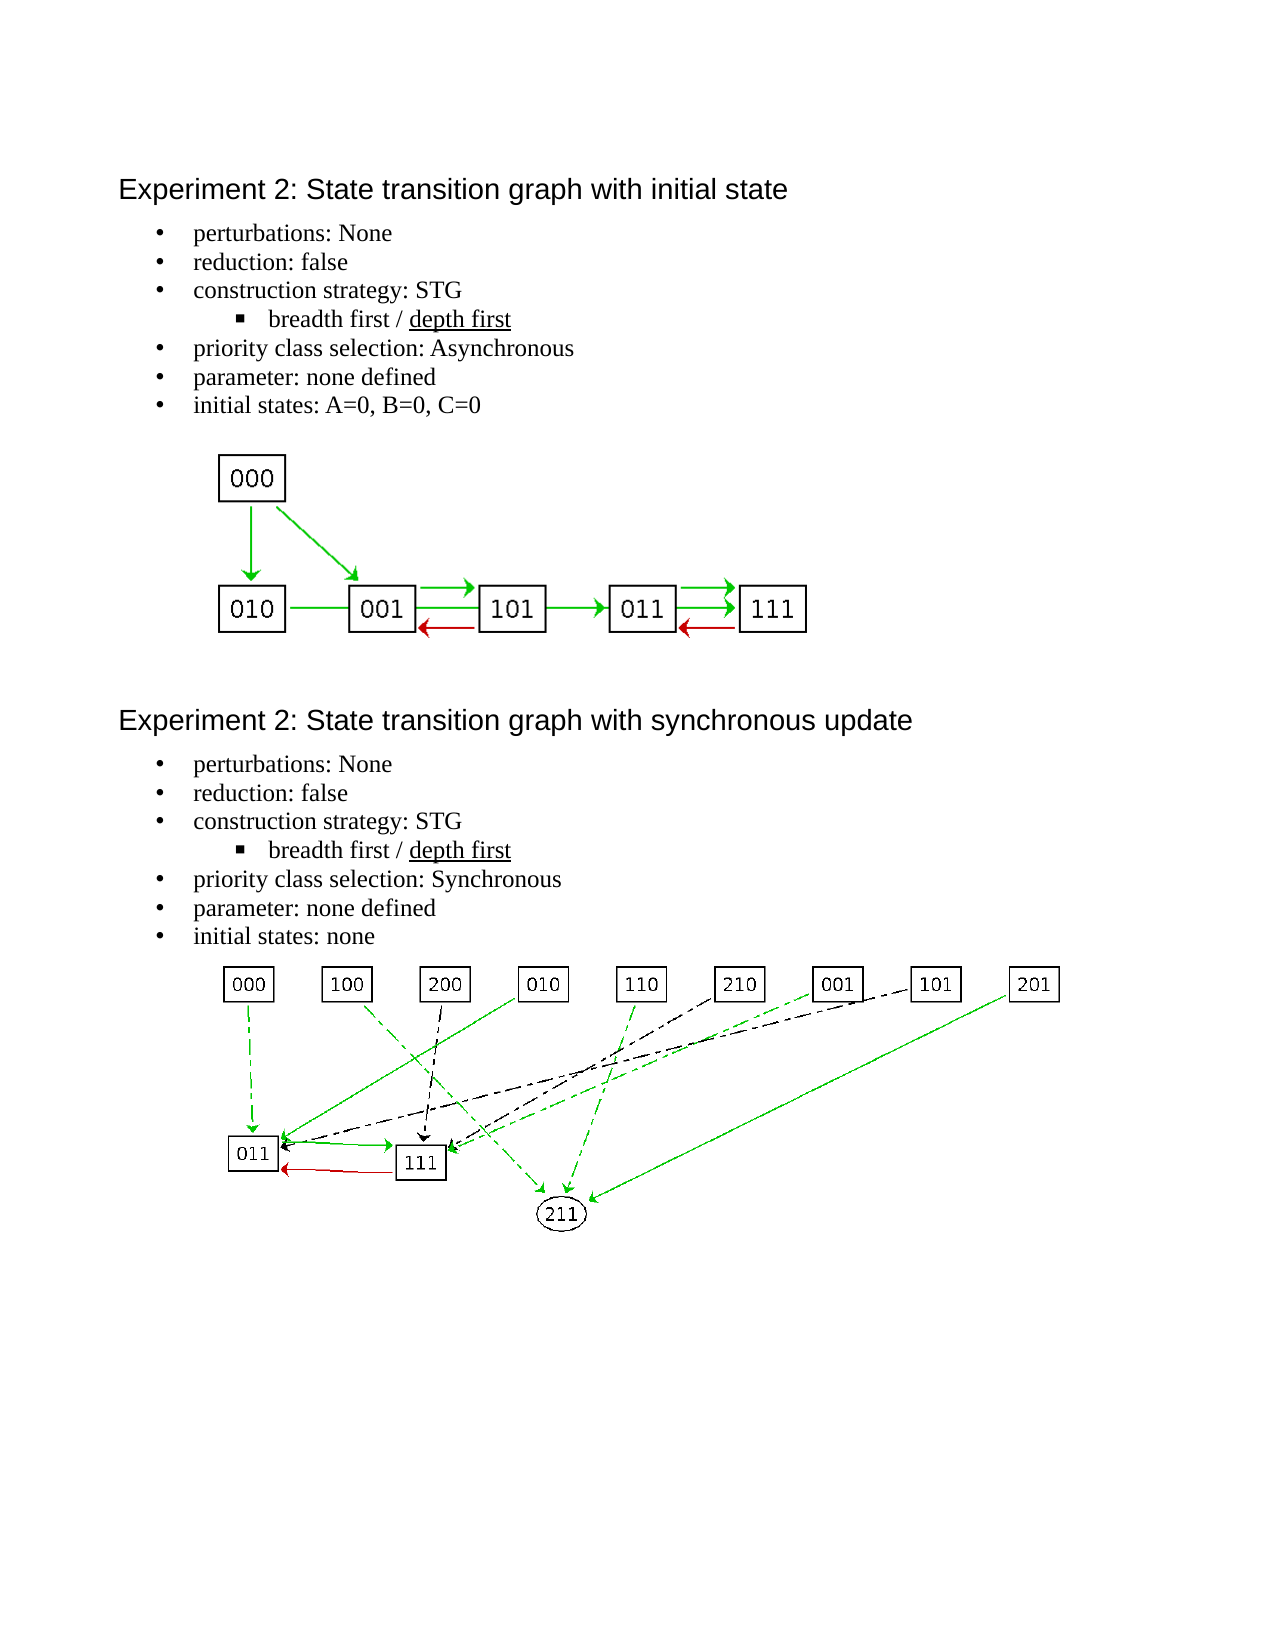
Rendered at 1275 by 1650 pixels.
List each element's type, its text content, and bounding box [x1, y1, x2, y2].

picture [207, 950, 1068, 1240]
list reduction: false [156, 778, 1157, 806]
list perturbations: None [156, 218, 1157, 247]
picture [197, 433, 818, 644]
list parameter: none defined [156, 362, 1157, 390]
list parameter: none defined [156, 893, 1157, 921]
subtitle Experiment 2: State transition graph with synchronous update [118, 703, 1157, 736]
list breadth first / depth first [231, 835, 1157, 864]
subtitle Experiment 2: State transition graph with initial state [118, 172, 1157, 205]
list priority class selection: Asynchronous [156, 333, 1157, 362]
list perturbations: None [156, 749, 1157, 778]
list initial states: A=0, B=0, C=0 [156, 390, 1157, 419]
list construction strategy: STG [156, 806, 1157, 835]
list construction strategy: STG [156, 275, 1157, 304]
list reduction: false [156, 247, 1157, 275]
list breadth first / depth first [231, 304, 1157, 333]
list initial states: none [156, 921, 1157, 950]
list priority class selection: Synchronous [156, 864, 1157, 893]
